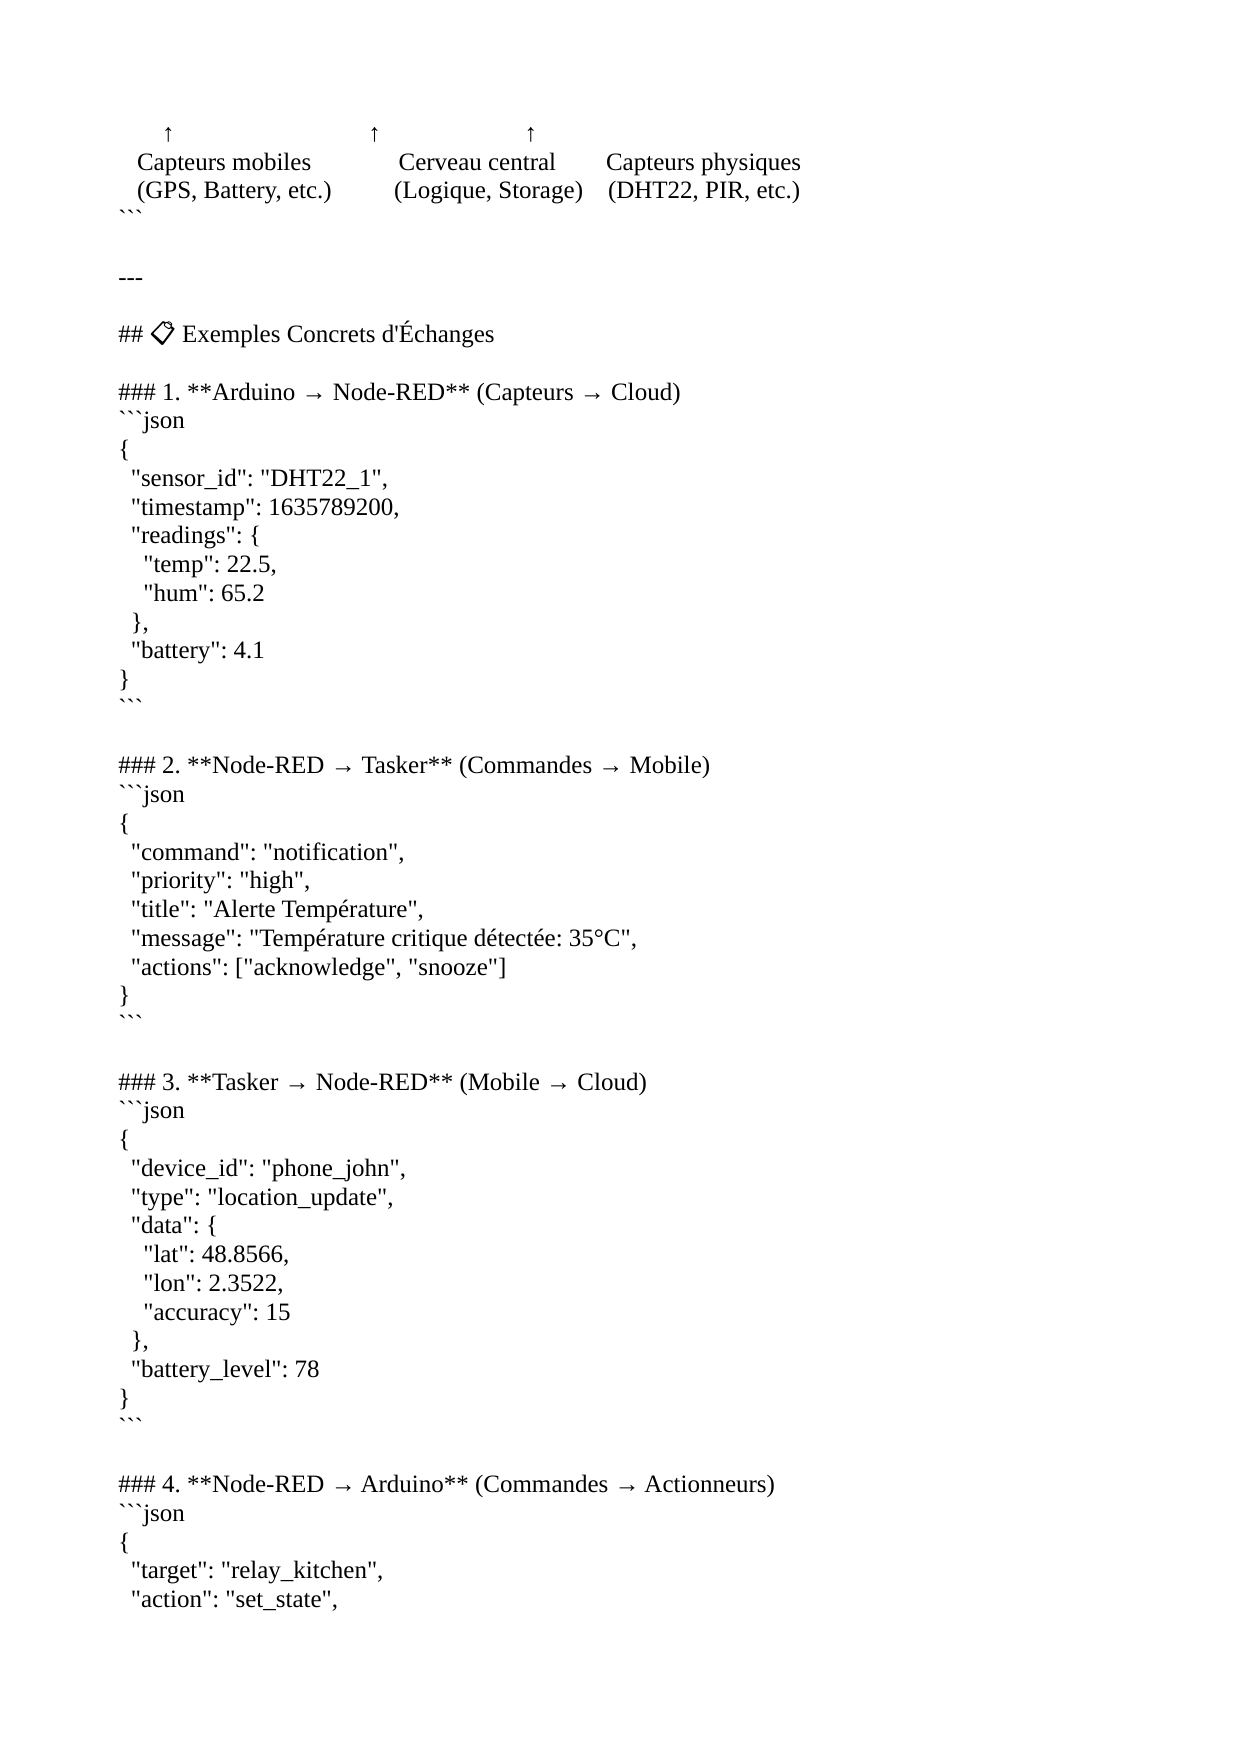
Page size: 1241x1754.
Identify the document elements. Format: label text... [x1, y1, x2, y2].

text ↑ ↑ ↑ Capteurs mobiles Cerveau central Capteurs physiques (GPS, Battery, etc.) (Logique, Storage) (DHT22, PIR, etc.) ``` --- ## 📋 Exemples Concrets d'Échanges ### 1. **Arduino → Node-RED** (Capteurs → Cloud) ```json { "sensor_id": "DHT22_1", "timestamp": 1635789200, "readings": { "temp": 22.5, "hum": 65.2 }, "battery": 4.1 } ``` ### 2. **Node-RED → Tasker** (Commandes → Mobile) ```json { "command": "notification", "priority": "high", "title": "Alerte Température", "message": "Température critique détectée: 35°C", "actions": ["acknowledge", "snooze"] } ``` ### 3. **Tasker → Node-RED** (Mobile → Cloud) ```json { "device_id": "phone_john", "type": "location_update", "data": { "lat": 48.8566, "lon": 2.3522, "accuracy": 15 }, "battery_level": 78 } ``` ### 4. **Node-RED → Arduino** (Commandes → Actionneurs) ```json { "target": "relay_kitchen", "action": "set_state", [118, 118, 1122, 1613]
